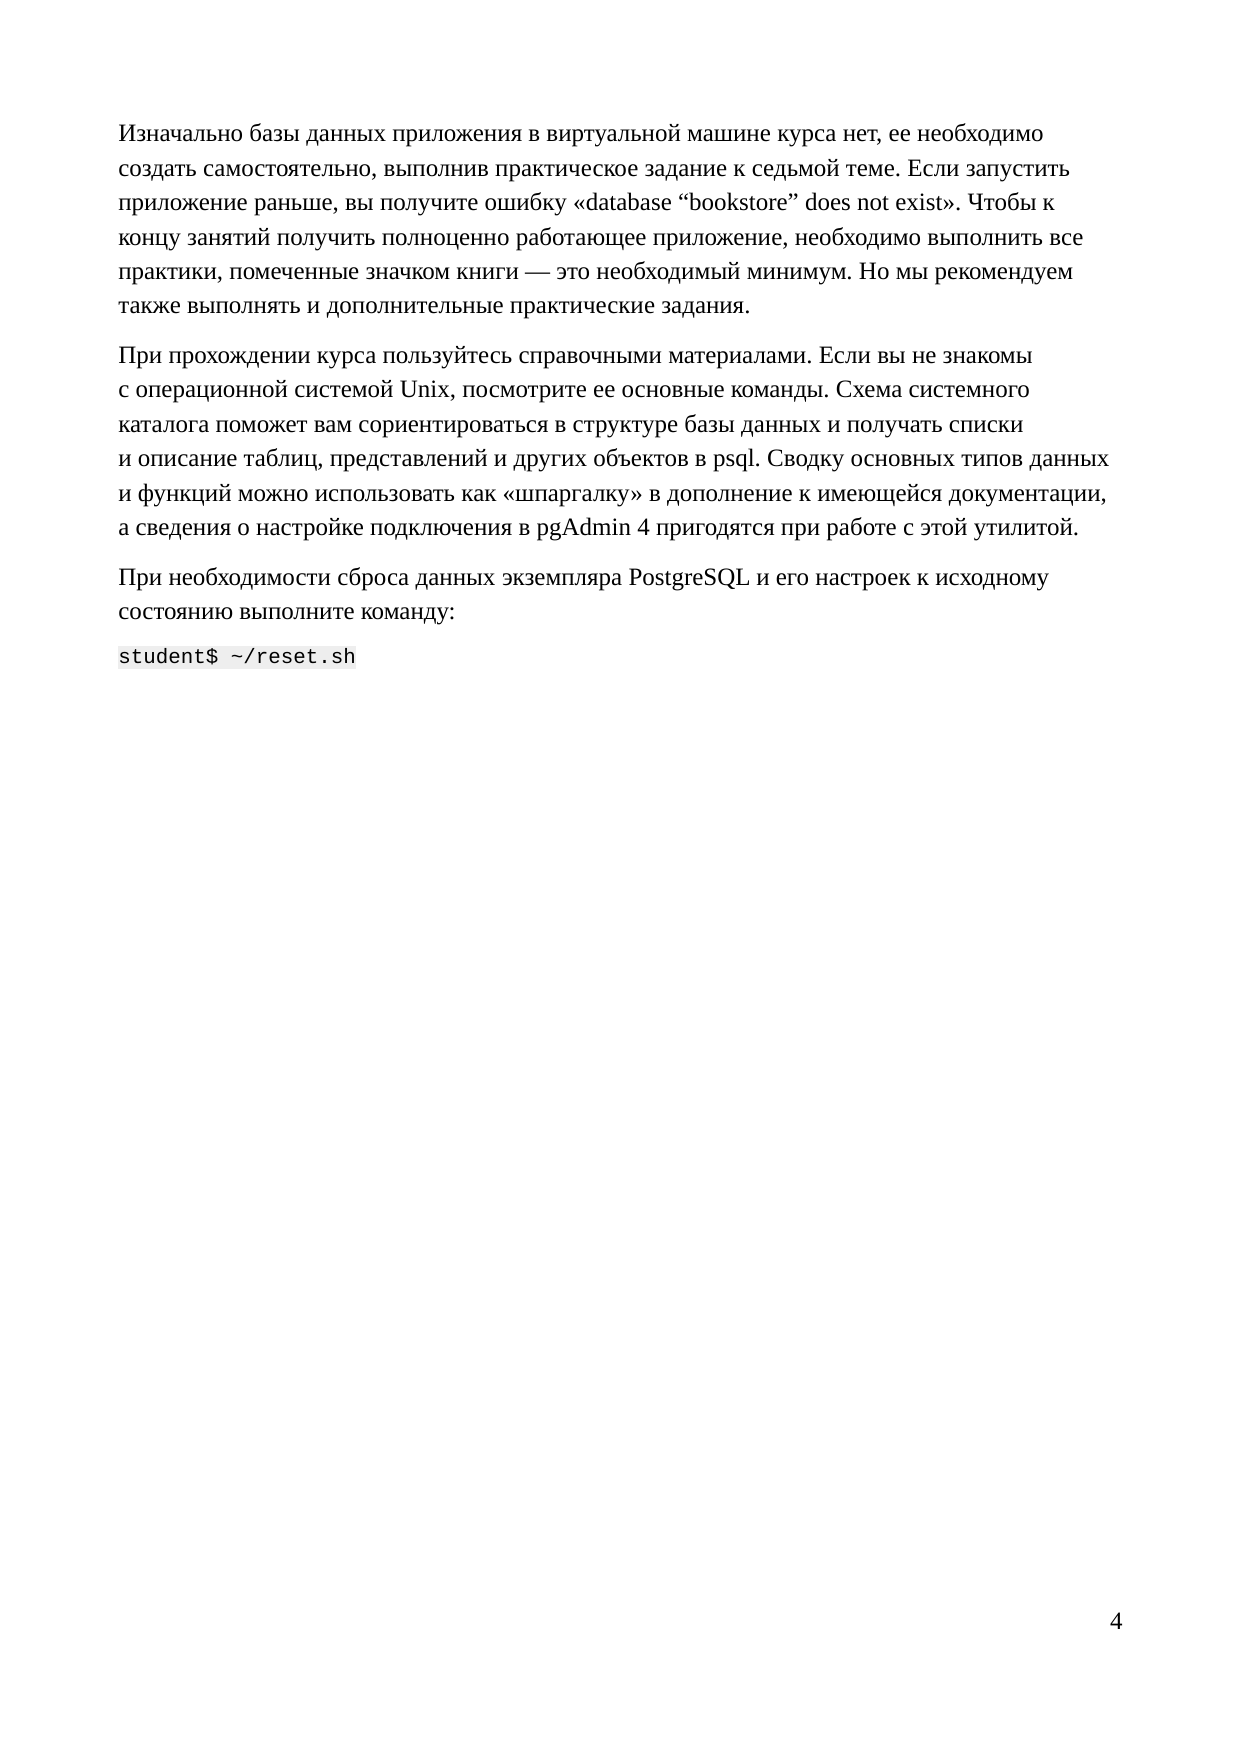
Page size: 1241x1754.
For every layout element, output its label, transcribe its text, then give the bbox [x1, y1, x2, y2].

text student$ ~/reset.sh [118, 646, 1122, 669]
text Изначально базы данных приложения в виртуальной машине курса нет, ее необходимо создать самостоятельно, выполнив практическое задание к седьмой теме. Если запустить приложение раньше, вы получите ошибку «database “bookstore” does not exist». Чтобы к концу занятий получить полноценно работающее приложение, необходимо выполнить все практики, помеченные значком книги — это необходимый минимум. Но мы рекомендуем также выполнять и дополнительные практические задания. [118, 118, 1122, 319]
text При прохождении курса пользуйтесь справочными материалами. Если вы не знакомы с операционной системой Unix, посмотрите ее основные команды. Схема системного каталога поможет вам сориентироваться в структуре базы данных и получать списки и описание таблиц, представлений и других объектов в psql. Сводку основных типов данных и функций можно использовать как «шпаргалку» в дополнение к имеющейся документации, а сведения о настройке подключения в pgAdmin 4 пригодятся при работе с этой утилитой. [118, 340, 1122, 541]
text При необходимости сброса данных экземпляра PostgreSQL и его настроек к исходному состоянию выполните команду: [118, 562, 1122, 625]
